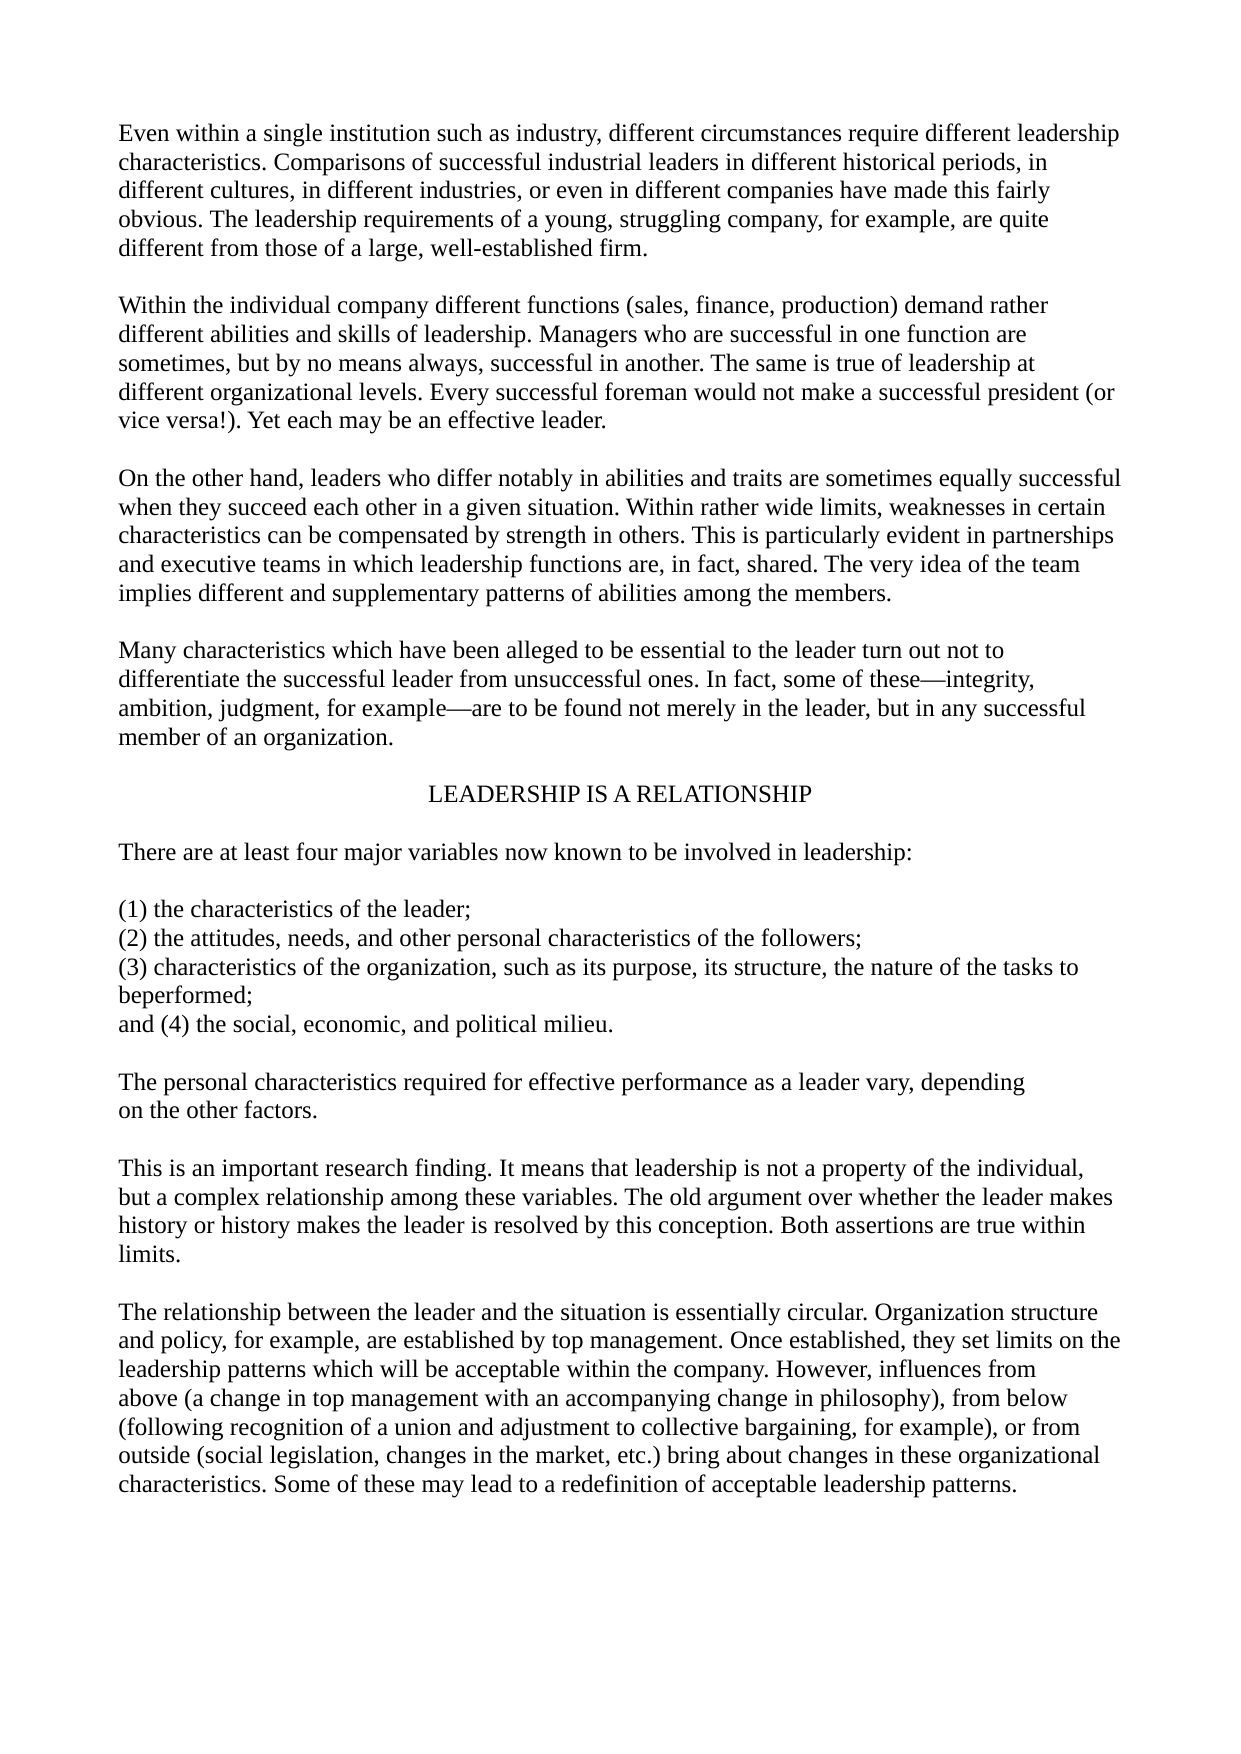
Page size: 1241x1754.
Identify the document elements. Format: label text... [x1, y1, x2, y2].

text On the other hand, leaders who differ notably in abilities and traits are sometimes equally successful when they succeed each other in a given situation. Within rather wide limits, weaknesses in certain characteristics can be compensated by strength in others. This is particularly evident in partnerships and executive teams in which leadership functions are, in fact, shared. The very idea of the team implies different and supplementary patterns of abilities among the members. [118, 463, 1122, 607]
text characteristics. Some of these may lead to a redefinition of acceptable leadership patterns. [118, 1469, 1122, 1498]
text above (a change in top management with an accompanying change in philosophy), from below (following recognition of a union and adjustment to collective bargaining, for example), or from outside (social legislation, changes in the market, etc.) bring about changes in these organizational [118, 1383, 1122, 1469]
text on the other factors. [118, 1096, 1122, 1124]
text LEADERSHIP IS A RELATIONSHIP [118, 779, 1122, 808]
text The relationship between the leader and the situation is essentially circular. Organization structure and policy, for example, are established by top management. Once established, they set limits on the leadership patterns which will be acceptable within the company. However, influences from [118, 1297, 1122, 1383]
text The personal characteristics required for effective performance as a leader vary, depending [118, 1067, 1122, 1096]
text Many characteristics which have been alleged to be essential to the leader turn out not to differentiate the successful leader from unsuccessful ones. In fact, some of these—integrity, ambition, judgment, for example—are to be found not merely in the leader, but in any successful member of an organization. [118, 636, 1122, 751]
text and (4) the social, economic, and political milieu. [118, 1009, 1122, 1038]
text (2) the attitudes, needs, and other personal characteristics of the followers; [118, 923, 1122, 952]
text There are at least four major variables now known to be involved in leadership: [118, 837, 1122, 866]
text Even within a single institution such as industry, different circumstances require different leadership characteristics. Comparisons of successful industrial leaders in different historical periods, in different cultures, in different industries, or even in different companies have made this fairly [118, 118, 1122, 204]
text This is an important research finding. It means that leadership is not a property of the individual, but a complex relationship among these variables. The old argument over whether the leader makes history or history makes the leader is resolved by this conception. Both assertions are true within limits. [118, 1153, 1122, 1268]
text obvious. The leadership requirements of a young, struggling company, for example, are quite different from those of a large, well-established firm. [118, 204, 1122, 262]
text (3) characteristics of the organization, such as its purpose, its structure, the nature of the tasks to beperformed; [118, 952, 1122, 1009]
text (1) the characteristics of the leader; [118, 894, 1122, 923]
text Within the individual company different functions (sales, finance, production) demand rather different abilities and skills of leadership. Managers who are successful in one function are sometimes, but by no means always, successful in another. The same is true of leadership at different organizational levels. Every successful foreman would not make a successful president (or vice versa!). Yet each may be an effective leader. [118, 291, 1122, 434]
